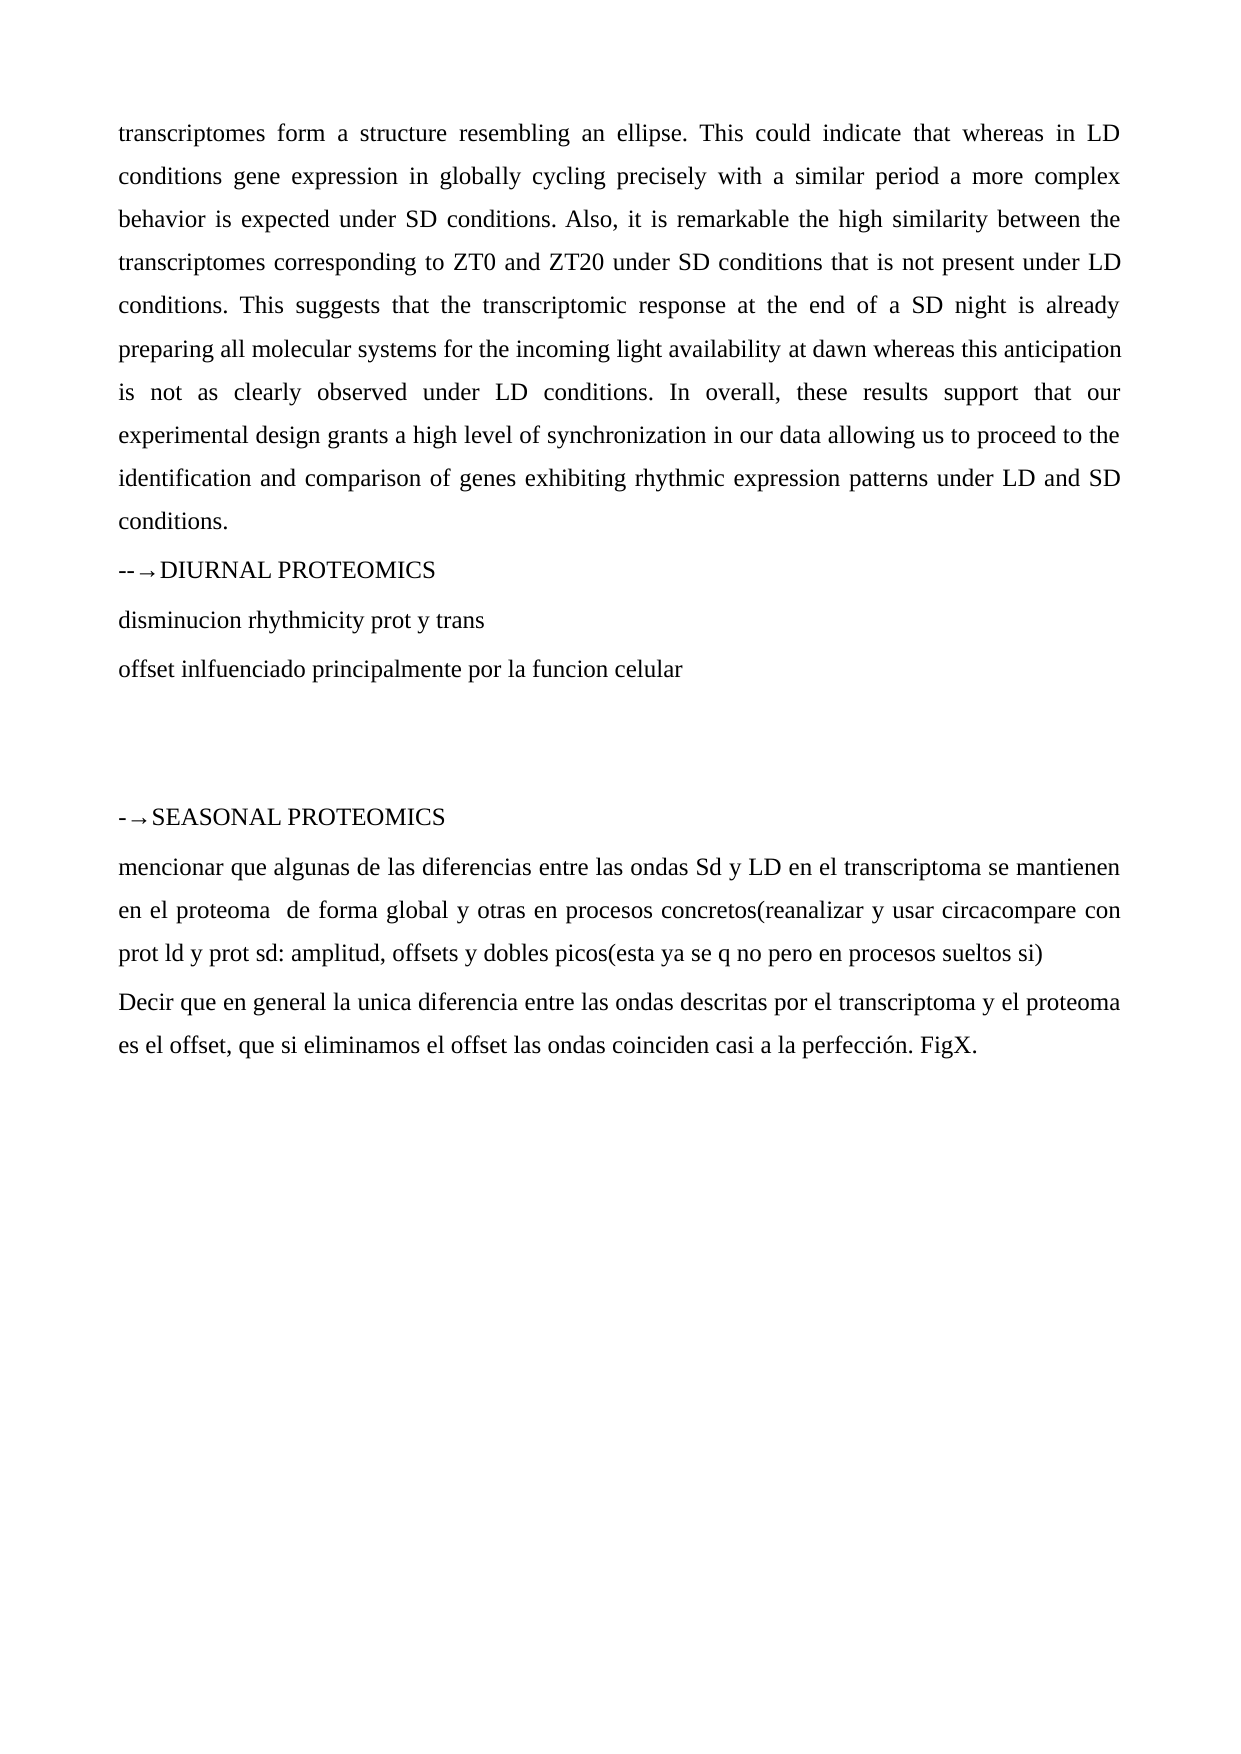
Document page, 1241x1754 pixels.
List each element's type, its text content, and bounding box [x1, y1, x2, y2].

text disminucion rhythmicity prot y trans [118, 605, 1122, 634]
text transcriptomes form a structure resembling an ellipse. This could indicate that whereas in LD conditions gene expression in globally cycling precisely with a similar period a more complex behavior is expected under SD conditions. Also, it is remarkable the high similarity between the transcriptomes corresponding to ZT0 and ZT20 under SD conditions that is not present under LD conditions. This suggests that the transcriptomic response at the end of a SD night is already preparing all molecular systems for the incoming light availability at dawn whereas this anticipation is not as clearly observed under LD conditions. In overall, these results support that our experimental design grants a high level of synchronization in our data allowing us to proceed to the identification and comparison of genes exhibiting rhythmic expression patterns under LD and SD conditions. [118, 118, 1122, 535]
text Decir que en general la unica diferencia entre las ondas descritas por el transcriptoma y el proteoma es el offset, que si eliminamos el offset las ondas coinciden casi a la perfección. FigX. [118, 987, 1122, 1059]
text --→DIURNAL PROTEOMICS [118, 556, 1122, 584]
text mencionar que algunas de las diferencias entre las ondas Sd y LD en el transcriptoma se mantienen en el proteoma de forma global y otras en procesos concretos(reanalizar y usar circacompare con prot ld y prot sd: amplitud, offsets y dobles picos(esta ya se q no pero en procesos sueltos si) [118, 852, 1122, 967]
text -→SEASONAL PROTEOMICS [118, 802, 1122, 831]
text offset inlfuenciado principalmente por la funcion celular [118, 654, 1122, 683]
